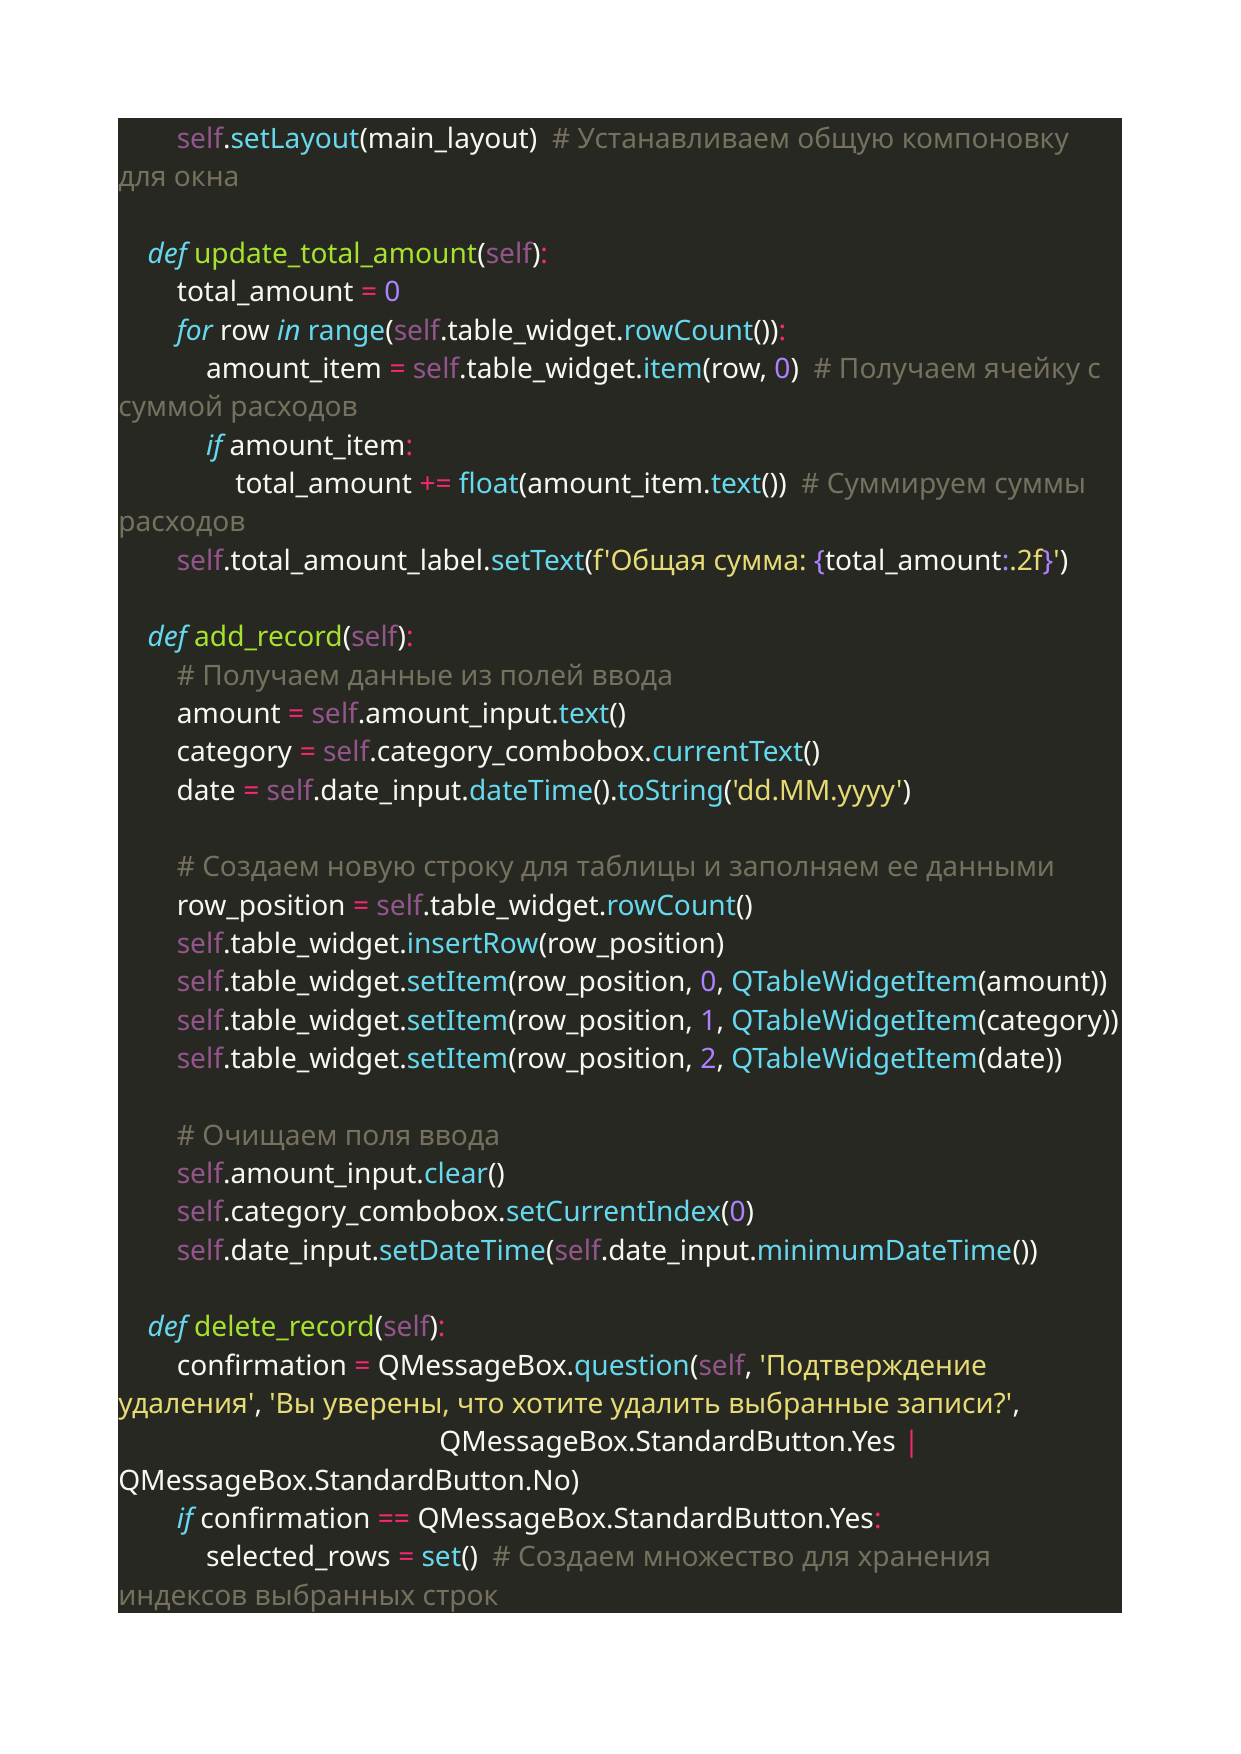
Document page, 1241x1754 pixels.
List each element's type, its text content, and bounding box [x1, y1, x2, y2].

text self.setLayout(main_layout) # Устанавливаем общую компоновку для окна def update_total_amount(self): total_amount = 0 for row in range(self.table_widget.rowCount()): amount_item = self.table_widget.item(row, 0) # Получаем ячейку с суммой расходов if amount_item: total_amount += float(amount_item.text()) # Суммируем суммы расходов self.total_amount_label.setText(f'Общая сумма: {total_amount:.2f}') def add_record(self): # Получаем данные из полей ввода amount = self.amount_input.text() category = self.category_combobox.currentText() date = self.date_input.dateTime().toString('dd.MM.yyyy') # Создаем новую строку для таблицы и заполняем ее данными row_position = self.table_widget.rowCount() self.table_widget.insertRow(row_position) self.table_widget.setItem(row_position, 0, QTableWidgetItem(amount)) self.table_widget.setItem(row_position, 1, QTableWidgetItem(category)) self.table_widget.setItem(row_position, 2, QTableWidgetItem(date)) # Очищаем поля ввода self.amount_input.clear() self.category_combobox.setCurrentIndex(0) self.date_input.setDateTime(self.date_input.minimumDateTime()) def delete_record(self): confirmation = QMessageBox.question(self, 'Подтверждение удаления', 'Вы уверены, что хотите удалить выбранные записи?', QMessageBox.StandardButton.Yes | QMessageBox.StandardButton.No) if confirmation == QMessageBox.StandardButton.Yes: selected_rows = set() # Создаем множество для хранения индексов выбранных строк [118, 118, 1122, 1613]
